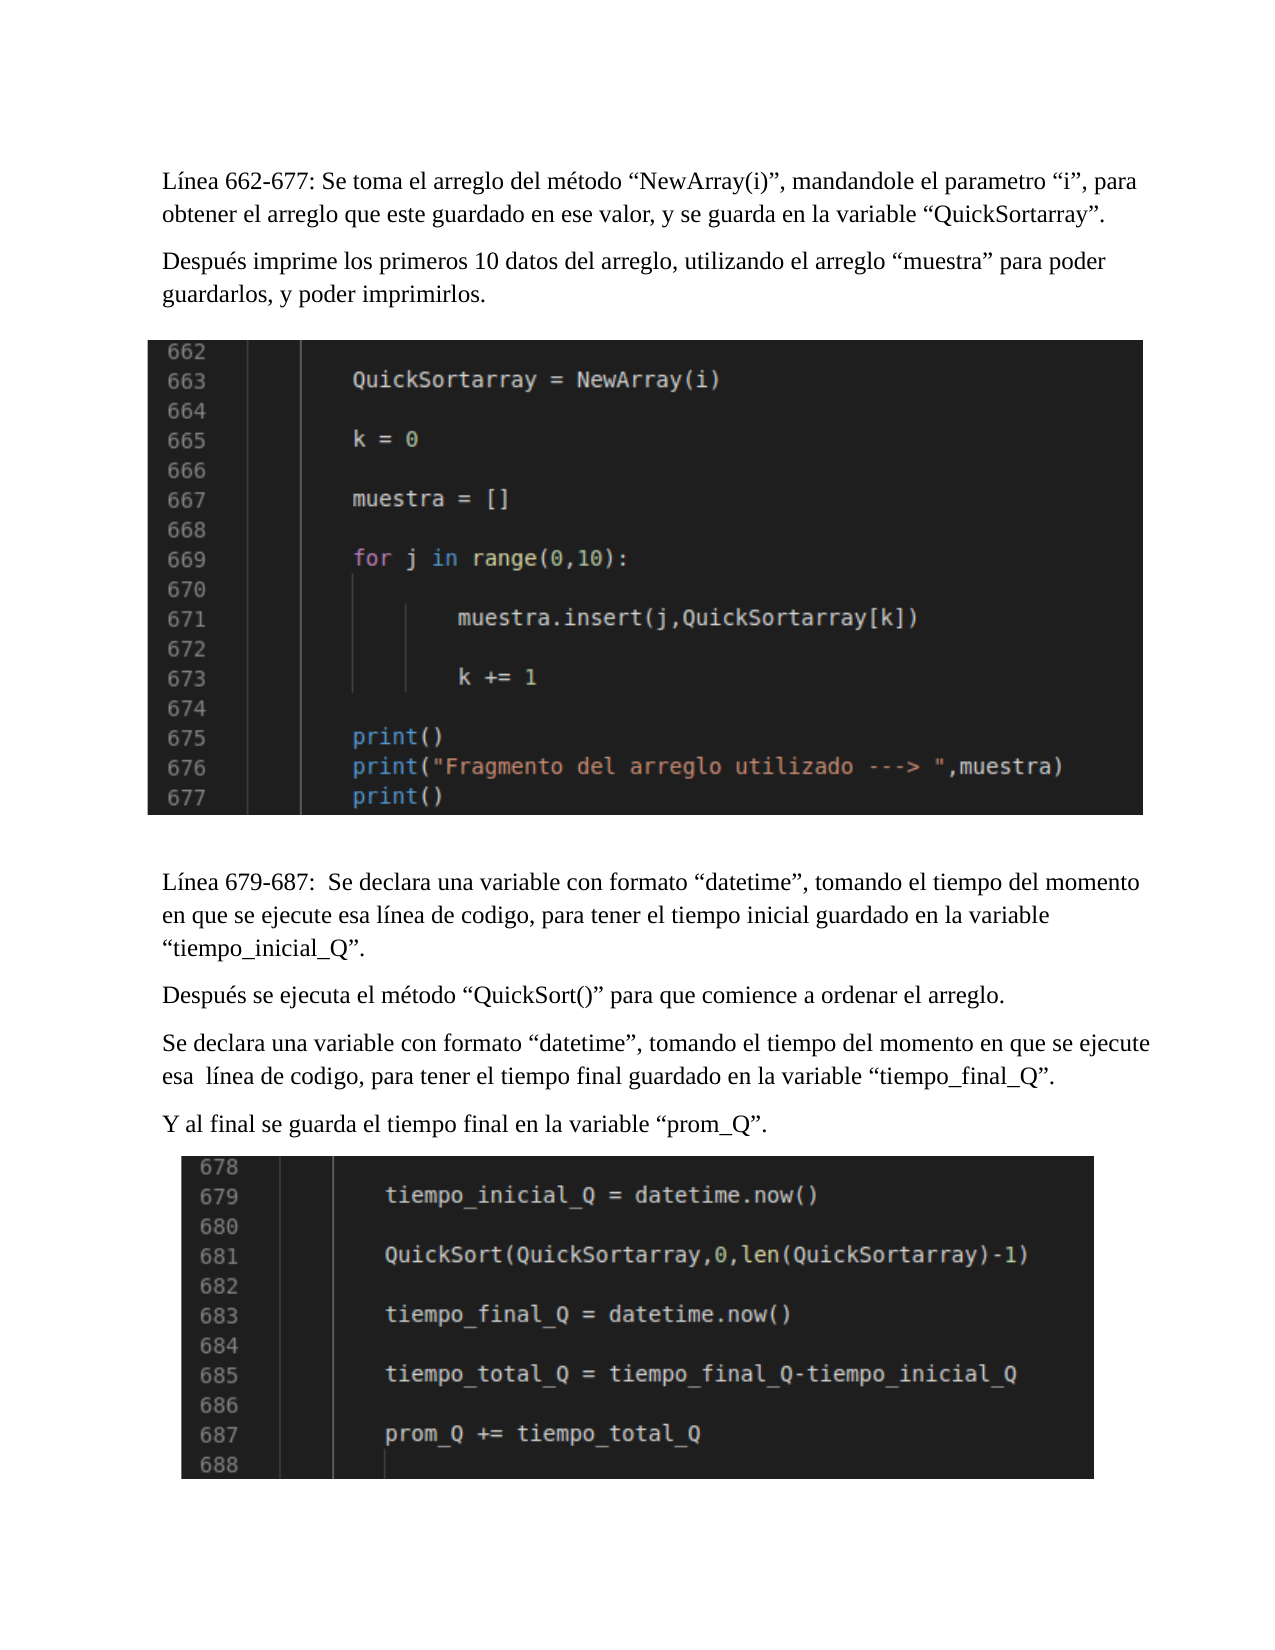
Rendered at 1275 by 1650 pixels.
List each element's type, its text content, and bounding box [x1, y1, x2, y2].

text Después imprime los primeros 10 datos del arreglo, utilizando el arreglo “muestra” para poder guardarlos, y poder imprimirlos. [118, 246, 1157, 308]
text Después se ejecuta el método “QuickSort()” para que comience a ordenar el arreglo. [118, 981, 1157, 1009]
picture [181, 1156, 1094, 1479]
text Se declara una variable con formato “datetime”, tomando el tiempo del momento en que se ejecute esa línea de codigo, para tener el tiempo final guardado en la variable “tiempo_final_Q”. [118, 1028, 1157, 1090]
text Línea 679-687: Se declara una variable con formato “datetime”, tomando el tiempo del momento en que se ejecute esa línea de codigo, para tener el tiempo inicial guardado en la variable “tiempo_inicial_Q”. [118, 867, 1157, 962]
text Y al final se guarda el tiempo final en la variable “prom_Q”. [118, 1109, 1157, 1137]
picture [147, 340, 1143, 815]
text Línea 662-677: Se toma el arreglo del método “NewArray(i)”, mandandole el parametro “i”, para obtener el arreglo que este guardado en ese valor, y se guarda en la variable “QuickSortarray”. [118, 166, 1157, 227]
